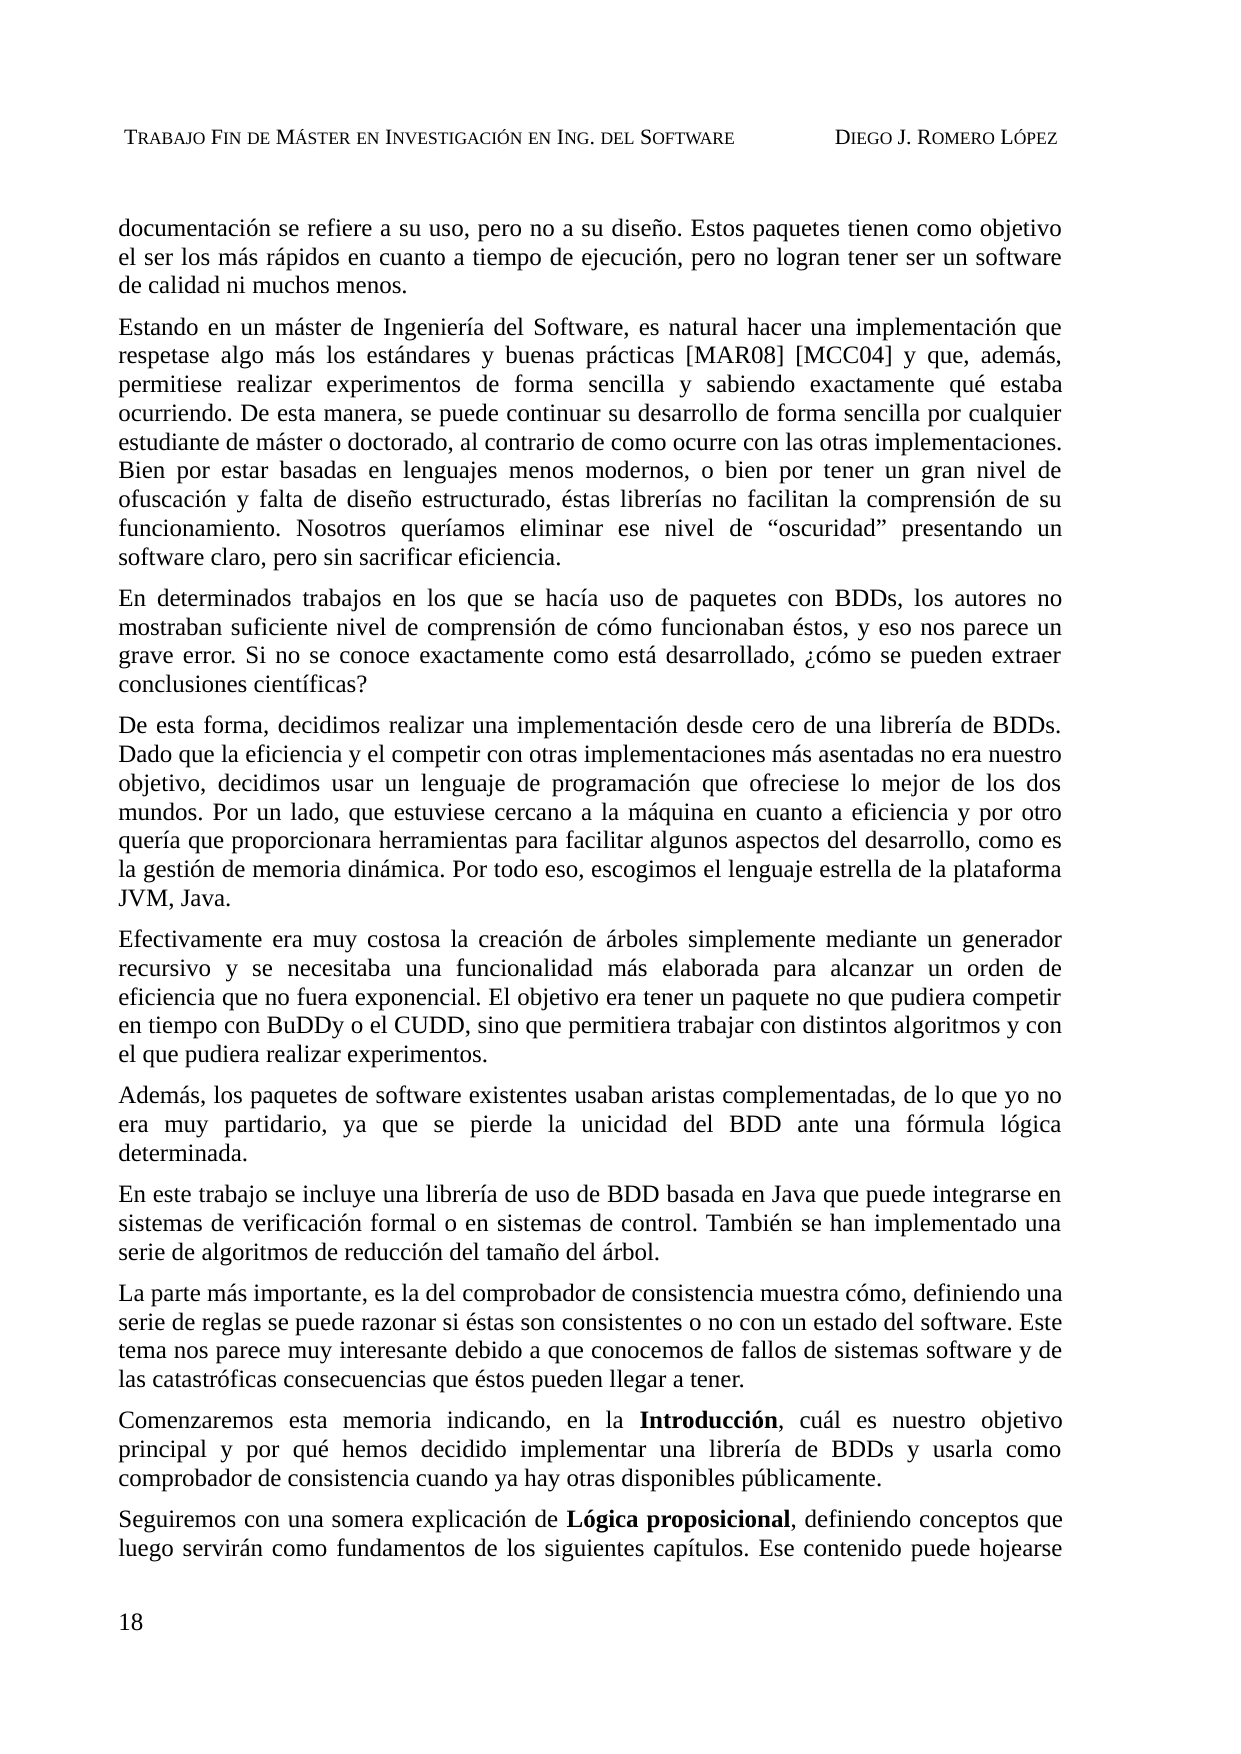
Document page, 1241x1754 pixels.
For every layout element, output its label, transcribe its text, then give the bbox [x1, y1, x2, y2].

text documentación se refiere a su uso, pero no a su diseño. Estos paquetes tienen como objetivo el ser los más rápidos en cuanto a tiempo de ejecución, pero no logran tener ser un software de calidad ni muchos menos. [118, 213, 1063, 299]
text La parte más importante, es la del comprobador de consistencia muestra cómo, definiendo una serie de reglas se puede razonar si éstas son consistentes o no con un estado del software. Este tema nos parece muy interesante debido a que conocemos de fallos de sistemas software y de las catastróficas consecuencias que éstos pueden llegar a tener. [118, 1278, 1063, 1393]
text Comenzaremos esta memoria indicando, en la Introducción, cuál es nuestro objetivo principal y por qué hemos decidido implementar una librería de BDDs y usarla como comprobador de consistencia cuando ya hay otras disponibles públicamente. [118, 1406, 1063, 1492]
text Además, los paquetes de software existentes usaban aristas complementadas, de lo que yo no era muy partidario, ya que se pierde la unicidad del BDD ante una fórmula lógica determinada. [118, 1081, 1063, 1167]
text Seguiremos con una somera explicación de Lógica proposicional, definiendo conceptos que luego servirán como fundamentos de los siguientes capítulos. Ese contenido puede hojearse [118, 1504, 1063, 1562]
text Estando en un máster de Ingeniería del Software, es natural hacer una implementación que respetase algo más los estándares y buenas prácticas [MAR08] [MCC04] y que, además, permitiese realizar experimentos de forma sencilla y sabiendo exactamente qué estaba ocurriendo. De esta manera, se puede continuar su desarrollo de forma sencilla por cualquier estudiante de máster o doctorado, al contrario de como ocurre con las otras implementaciones. Bien por estar basadas en lenguajes menos modernos, o bien por tener un gran nivel de ofuscación y falta de diseño estructurado, éstas librerías no facilitan la comprensión de su funcionamiento. Nosotros queríamos eliminar ese nivel de “oscuridad” presentando un software claro, pero sin sacrificar eficiencia. [118, 312, 1063, 571]
text De esta forma, decidimos realizar una implementación desde cero de una librería de BDDs. Dado que la eficiencia y el competir con otras implementaciones más asentadas no era nuestro objetivo, decidimos usar un lenguaje de programación que ofreciese lo mejor de los dos mundos. Por un lado, que estuviese cercano a la máquina en cuanto a eficiencia y por otro quería que proporcionara herramientas para facilitar algunos aspectos del desarrollo, como es la gestión de memoria dinámica. Por todo eso, escogimos el lenguaje estrella de la plataforma JVM, Java. [118, 711, 1063, 912]
text En determinados trabajos en los que se hacía uso de paquetes con BDDs, los autores no mostraban suficiente nivel de comprensión de cómo funcionaban éstos, y eso nos parece un grave error. Si no se conoce exactamente como está desarrollado, ¿cómo se pueden extraer conclusiones científicas? [118, 583, 1063, 698]
text Efectivamente era muy costosa la creación de árboles simplemente mediante un generador recursivo y se necesitaba una funcionalidad más elaborada para alcanzar un orden de eficiencia que no fuera exponencial. El objetivo era tener un paquete no que pudiera competir en tiempo con BuDDy o el CUDD, sino que permitiera trabajar con distintos algoritmos y con el que pudiera realizar experimentos. [118, 924, 1063, 1068]
text En este trabajo se incluye una librería de uso de BDD basada en Java que puede integrarse en sistemas de verificación formal o en sistemas de control. También se han implementado una serie de algoritmos de reducción del tamaño del árbol. [118, 1179, 1063, 1266]
